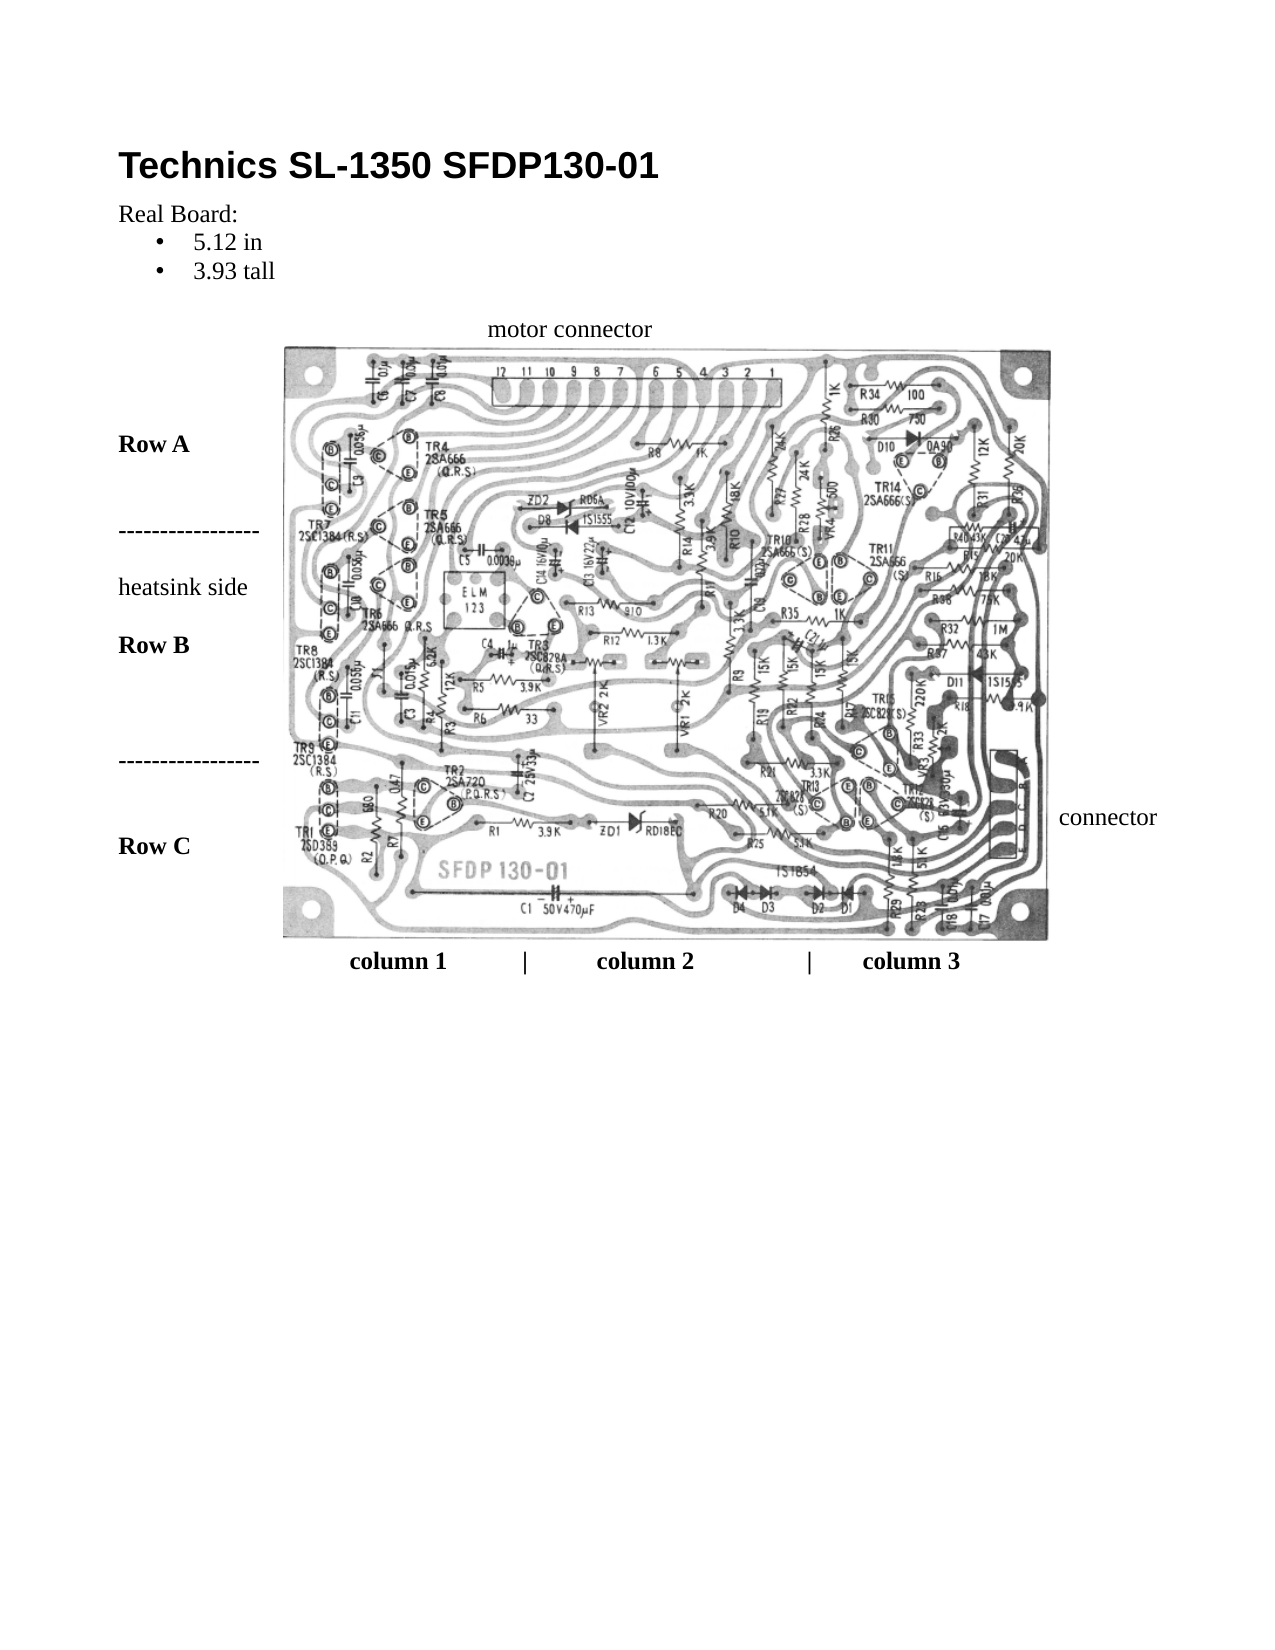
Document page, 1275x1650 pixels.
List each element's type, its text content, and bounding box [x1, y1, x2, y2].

text ----------------- [118, 515, 283, 544]
text ----------------- [1052, 515, 1157, 544]
text Row A [118, 429, 283, 457]
list 3.93 tall [156, 256, 1157, 285]
list 5.12 in [156, 227, 1157, 256]
text [1052, 831, 1157, 860]
text ----------------- [1052, 745, 1157, 774]
text [1052, 429, 1157, 457]
text column 1 | column 2 | column 3 [118, 946, 1157, 975]
text [1052, 630, 1157, 659]
picture [283, 345, 1052, 942]
text motor connector [118, 314, 1157, 342]
text Row B [118, 630, 283, 659]
text ----------------- [118, 745, 283, 774]
text [1052, 572, 1157, 601]
text heatsink side [118, 572, 283, 601]
subtitle Technics SL-1350 SFDP130-01 [118, 143, 1157, 186]
text Real Board: [118, 199, 1157, 227]
text [118, 802, 283, 831]
text connector [1052, 802, 1157, 831]
text Row C [118, 831, 283, 860]
